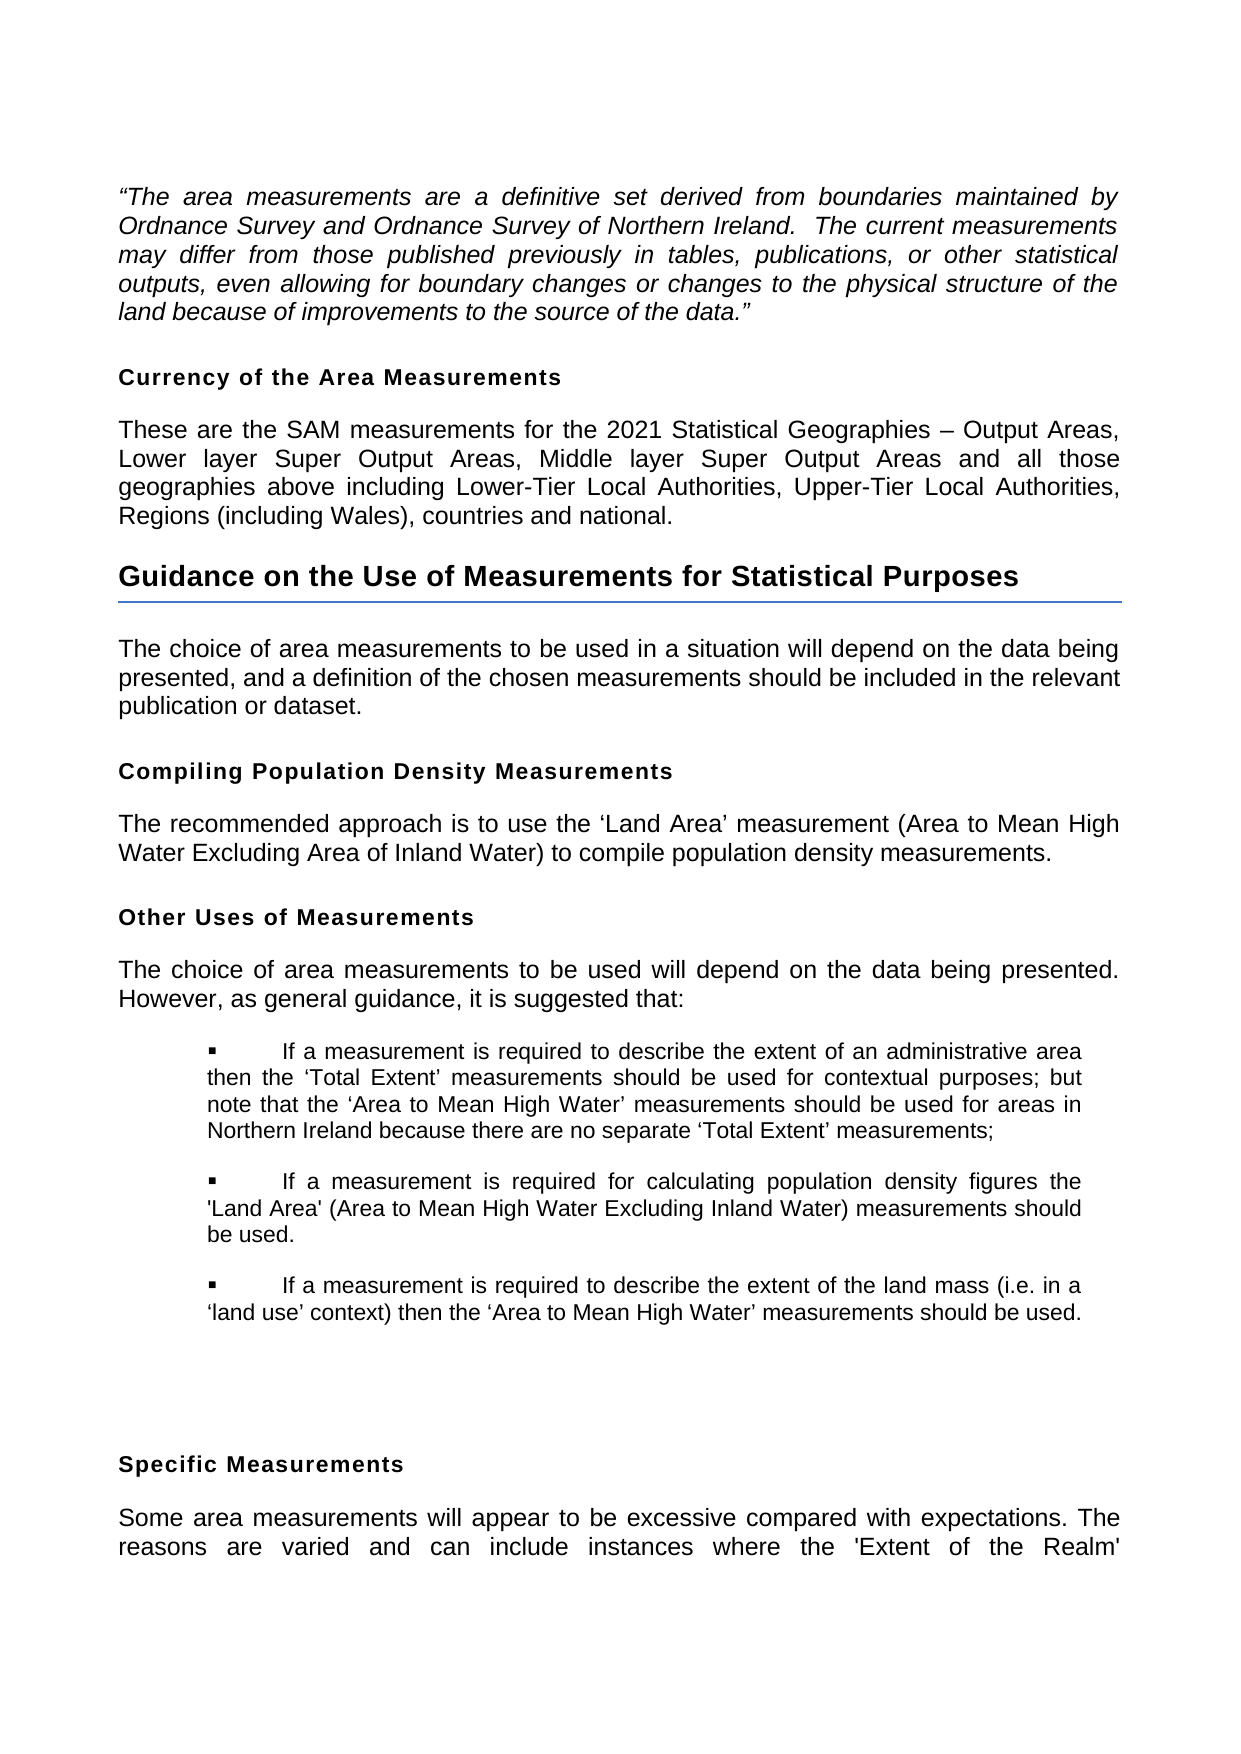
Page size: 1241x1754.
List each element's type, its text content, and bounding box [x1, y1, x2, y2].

text These are the SAM measurements for the 2021 Statistical Geographies – Output Areas, Lower layer Super Output Areas, Middle layer Super Output Areas and all those geographies above including Lower-Tier Local Authorities, Upper-Tier Local Authorities, Regions (including Wales), countries and national. [118, 415, 1122, 530]
list If a measurement is required to describe the extent of the land mass (i.e. in a ‘land use’ context) then the ‘Area to Mean High Water’ measurements should be used. [207, 1272, 1083, 1325]
text The recommended approach is to use the ‘Land Area’ measurement (Area to Mean High Water Excluding Area of Inland Water) to compile population density measurements. [118, 809, 1122, 866]
subtitle Specific Measurements [118, 1451, 1122, 1478]
text Some area measurements will appear to be excessive compared with expectations. The reasons are varied and can include instances where the 'Extent of the Realm' [118, 1503, 1122, 1560]
list If a measurement is required to describe the extent of an administrative area then the ‘Total Extent’ measurements should be used for contextual purposes; but note that the ‘Area to Mean High Water’ measurements should be used for areas in Northern Ireland because there are no separate ‘Total Extent’ measurements; [207, 1038, 1083, 1143]
text The choice of area measurements to be used will depend on the data being presented. However, as general guidance, it is suggested that: [118, 955, 1122, 1013]
text “The area measurements are a definitive set derived from boundaries maintained by Ordnance Survey and Ordnance Survey of Northern Ireland. The current measurements may differ from those published previously in tables, publications, or other statistical outputs, even allowing for boundary changes or changes to the physical structure of the land because of improvements to the source of the data.” [118, 182, 1122, 326]
subtitle Currency of the Area Measurements [118, 363, 1122, 390]
text The choice of area measurements to be used in a situation will depend on the data being presented, and a definition of the chosen measurements should be included in the relevant publication or dataset. [118, 634, 1122, 720]
subtitle Other Uses of Measurements [118, 904, 1122, 930]
list If a measurement is required for calculating population density figures the 'Land Area' (Area to Mean High Water Excluding Inland Water) measurements should be used. [207, 1168, 1083, 1247]
title Guidance on the Use of Measurements for Statistical Purposes [118, 559, 1122, 601]
subtitle Compiling Population Density Measurements [118, 758, 1122, 784]
